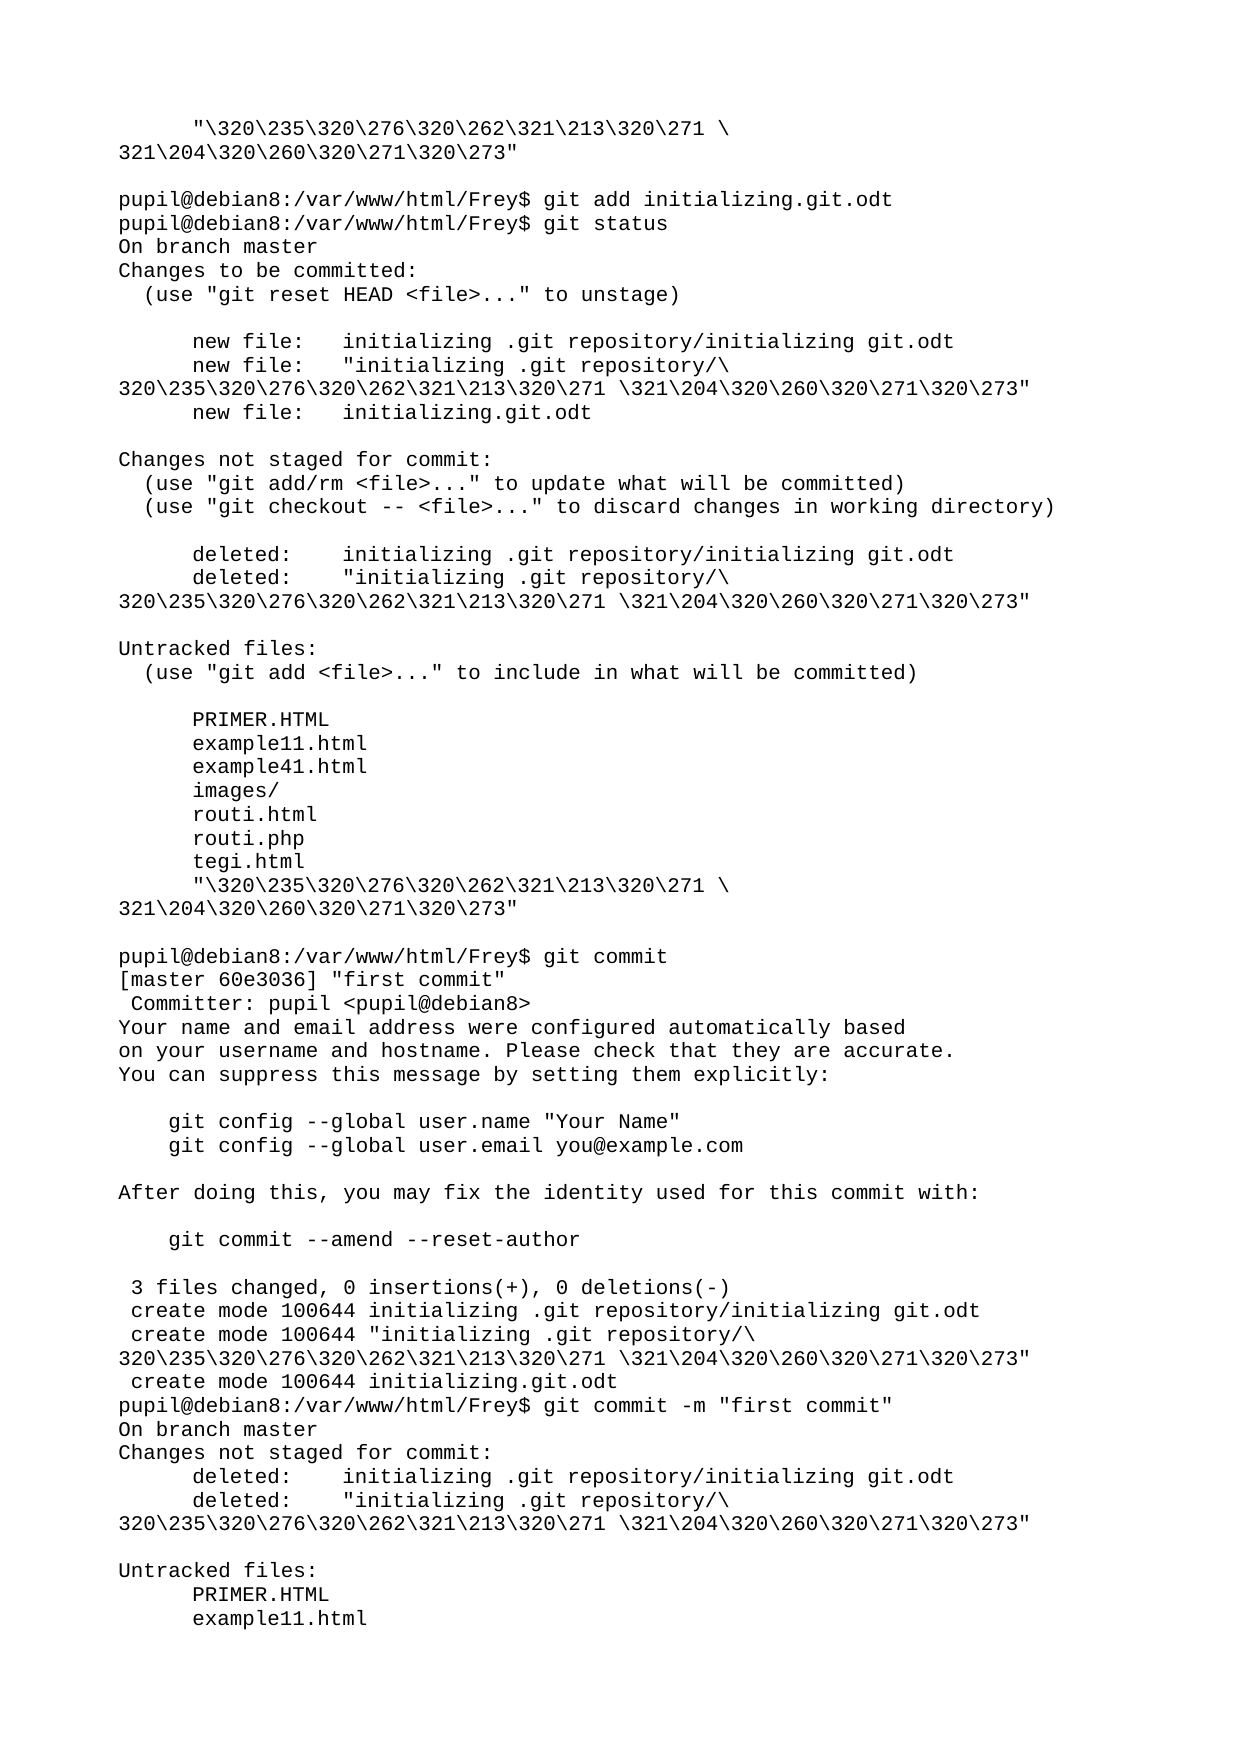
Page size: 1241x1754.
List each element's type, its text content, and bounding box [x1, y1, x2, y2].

text create mode 100644 initializing .git repository/initializing git.odt [118, 1300, 1122, 1324]
text Committer: pupil <pupil@debian8> [118, 993, 1122, 1017]
text deleted: initializing .git repository/initializing git.odt [118, 544, 1122, 567]
text (use "git reset HEAD <file>..." to unstage) [118, 284, 1122, 307]
text 3 files changed, 0 insertions(+), 0 deletions(-) [118, 1277, 1122, 1300]
text pupil@debian8:/var/www/html/Frey$ git status [118, 213, 1122, 236]
text example11.html [118, 733, 1122, 757]
text On branch master [118, 1419, 1122, 1442]
text Your name and email address were configured automatically based [118, 1017, 1122, 1040]
text create mode 100644 "initializing .git repository/\320\235\320\276\320\262\321\213\320\271 \321\204\320\260\320\271\320\273" [118, 1324, 1122, 1371]
text git commit --amend --reset-author [118, 1229, 1122, 1253]
text on your username and hostname. Please check that they are accurate. [118, 1040, 1122, 1064]
text routi.html [118, 804, 1122, 827]
text PRIMER.HTML [118, 1584, 1122, 1608]
text "\320\235\320\276\320\262\321\213\320\271 \321\204\320\260\320\271\320\273" [118, 118, 1122, 165]
text Changes not staged for commit: [118, 1442, 1122, 1466]
text routi.php [118, 827, 1122, 851]
text pupil@debian8:/var/www/html/Frey$ git commit [118, 946, 1122, 969]
text Untracked files: [118, 638, 1122, 662]
text (use "git checkout -- <file>..." to discard changes in working directory) [118, 496, 1122, 520]
text new file: initializing .git repository/initializing git.odt [118, 331, 1122, 354]
text images/ [118, 780, 1122, 804]
text On branch master [118, 236, 1122, 260]
text git config --global user.name "Your Name" [118, 1111, 1122, 1135]
text create mode 100644 initializing.git.odt [118, 1371, 1122, 1395]
text "\320\235\320\276\320\262\321\213\320\271 \321\204\320\260\320\271\320\273" [118, 875, 1122, 922]
text example11.html [118, 1608, 1122, 1631]
text deleted: initializing .git repository/initializing git.odt [118, 1466, 1122, 1489]
text new file: initializing.git.odt [118, 402, 1122, 426]
text tegi.html [118, 851, 1122, 875]
text Changes to be committed: [118, 260, 1122, 284]
text pupil@debian8:/var/www/html/Frey$ git add initializing.git.odt [118, 189, 1122, 213]
text new file: "initializing .git repository/\320\235\320\276\320\262\321\213\320\271 \321\204\320\260\320\271\320\273" [118, 354, 1122, 402]
text example41.html [118, 757, 1122, 780]
text pupil@debian8:/var/www/html/Frey$ git commit -m "first commit" [118, 1395, 1122, 1419]
text deleted: "initializing .git repository/\320\235\320\276\320\262\321\213\320\271 \321\204\320\260\320\271\320\273" [118, 567, 1122, 615]
text You can suppress this message by setting them explicitly: [118, 1064, 1122, 1088]
text (use "git add/rm <file>..." to update what will be committed) [118, 473, 1122, 496]
text Changes not staged for commit: [118, 449, 1122, 473]
text PRIMER.HTML [118, 709, 1122, 733]
text (use "git add <file>..." to include in what will be committed) [118, 662, 1122, 686]
text git config --global user.email you@example.com [118, 1135, 1122, 1158]
text [master 60e3036] "first commit" [118, 969, 1122, 993]
text deleted: "initializing .git repository/\320\235\320\276\320\262\321\213\320\271 \321\204\320\260\320\271\320\273" [118, 1489, 1122, 1537]
text Untracked files: [118, 1561, 1122, 1584]
text After doing this, you may fix the identity used for this commit with: [118, 1182, 1122, 1206]
